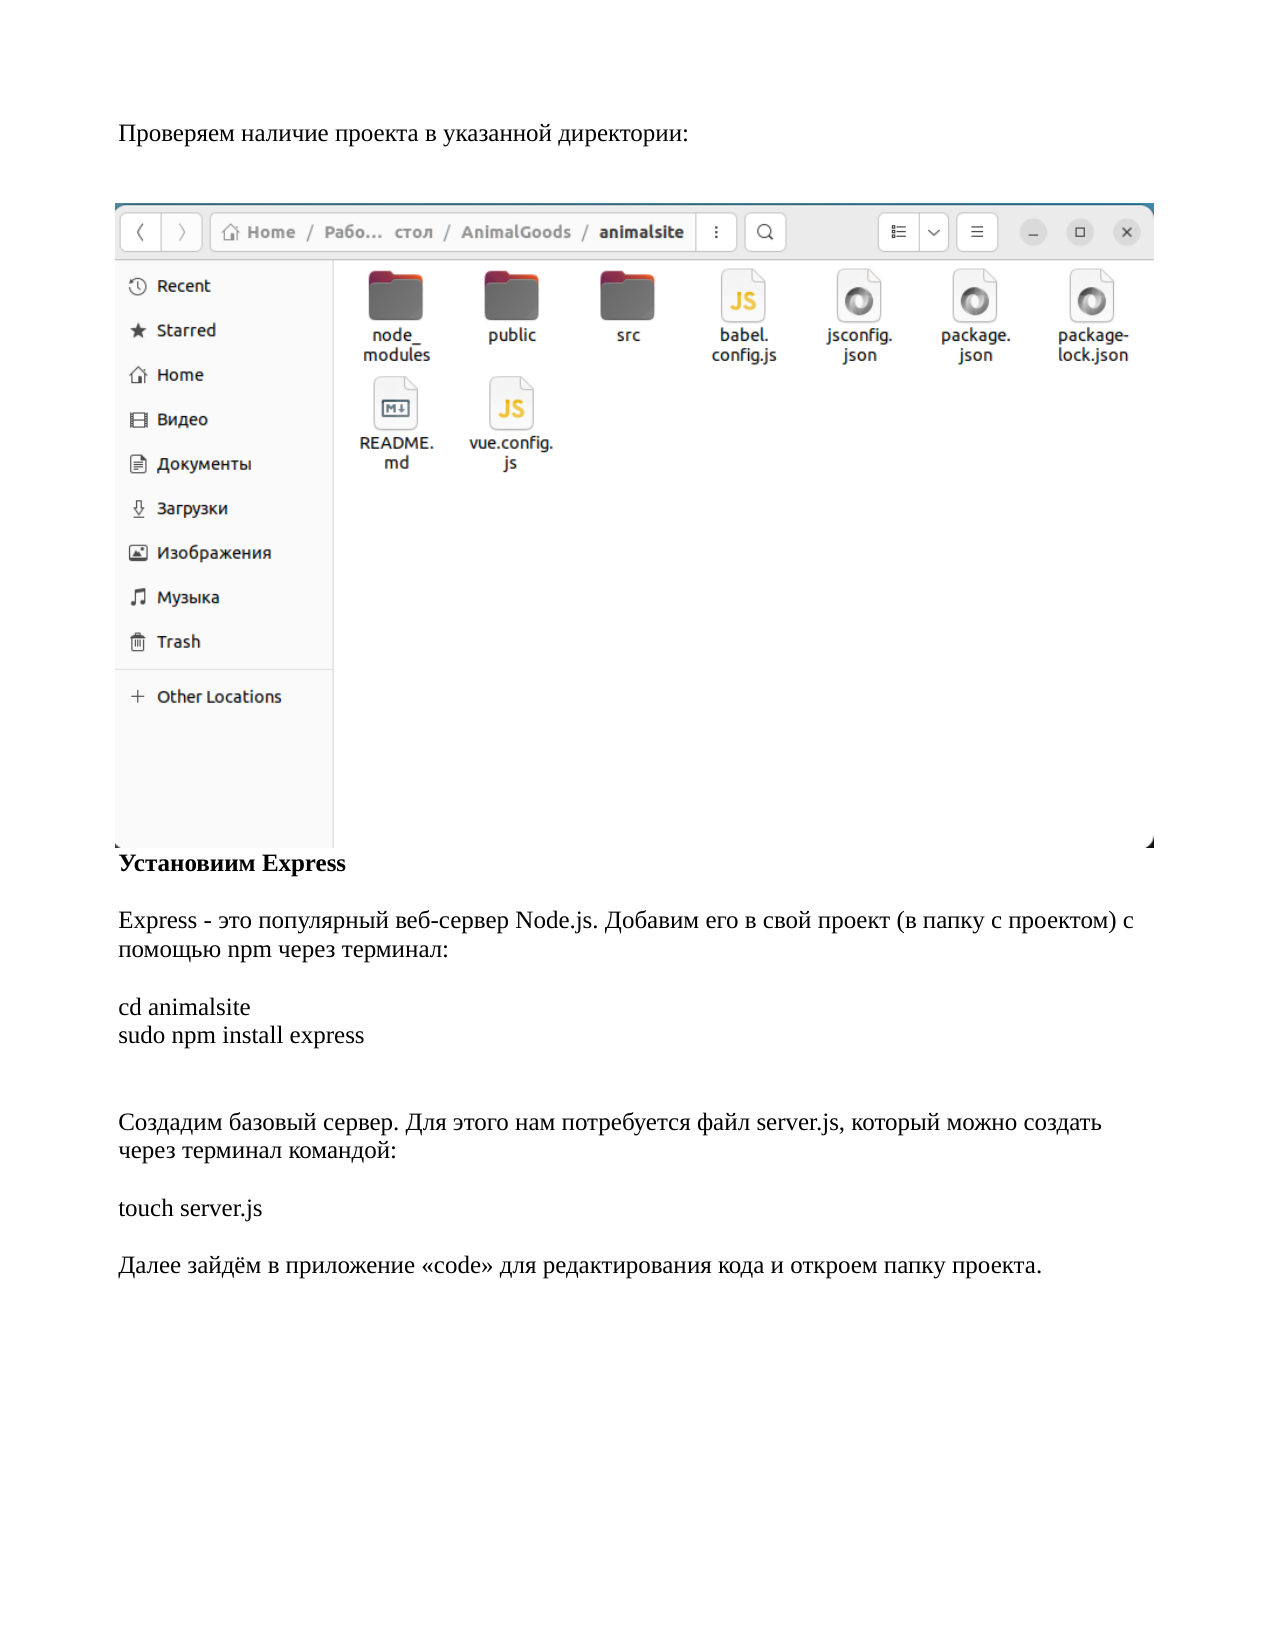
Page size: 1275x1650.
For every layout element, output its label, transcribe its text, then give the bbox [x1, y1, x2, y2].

text Установиим Express [118, 831, 1157, 877]
text Создадим базовый сервер. Для этого нам потребуется файл server.js, который можно создать через терминал командой: touch server.js [118, 1107, 1157, 1222]
text Далее зайдём в приложение «code» для редактирования кода и откроем папку проекта. [118, 1250, 1157, 1279]
text cd animalsite sudo npm install express [118, 992, 1157, 1078]
picture [115, 203, 1154, 848]
text Express - это популярный веб-сервер Node.js. Добавим его в свой проект (в папку с проектом) с помощью npm через терминал: [118, 905, 1157, 992]
text Проверяем наличие проекта в указанной директории: [118, 118, 1157, 176]
